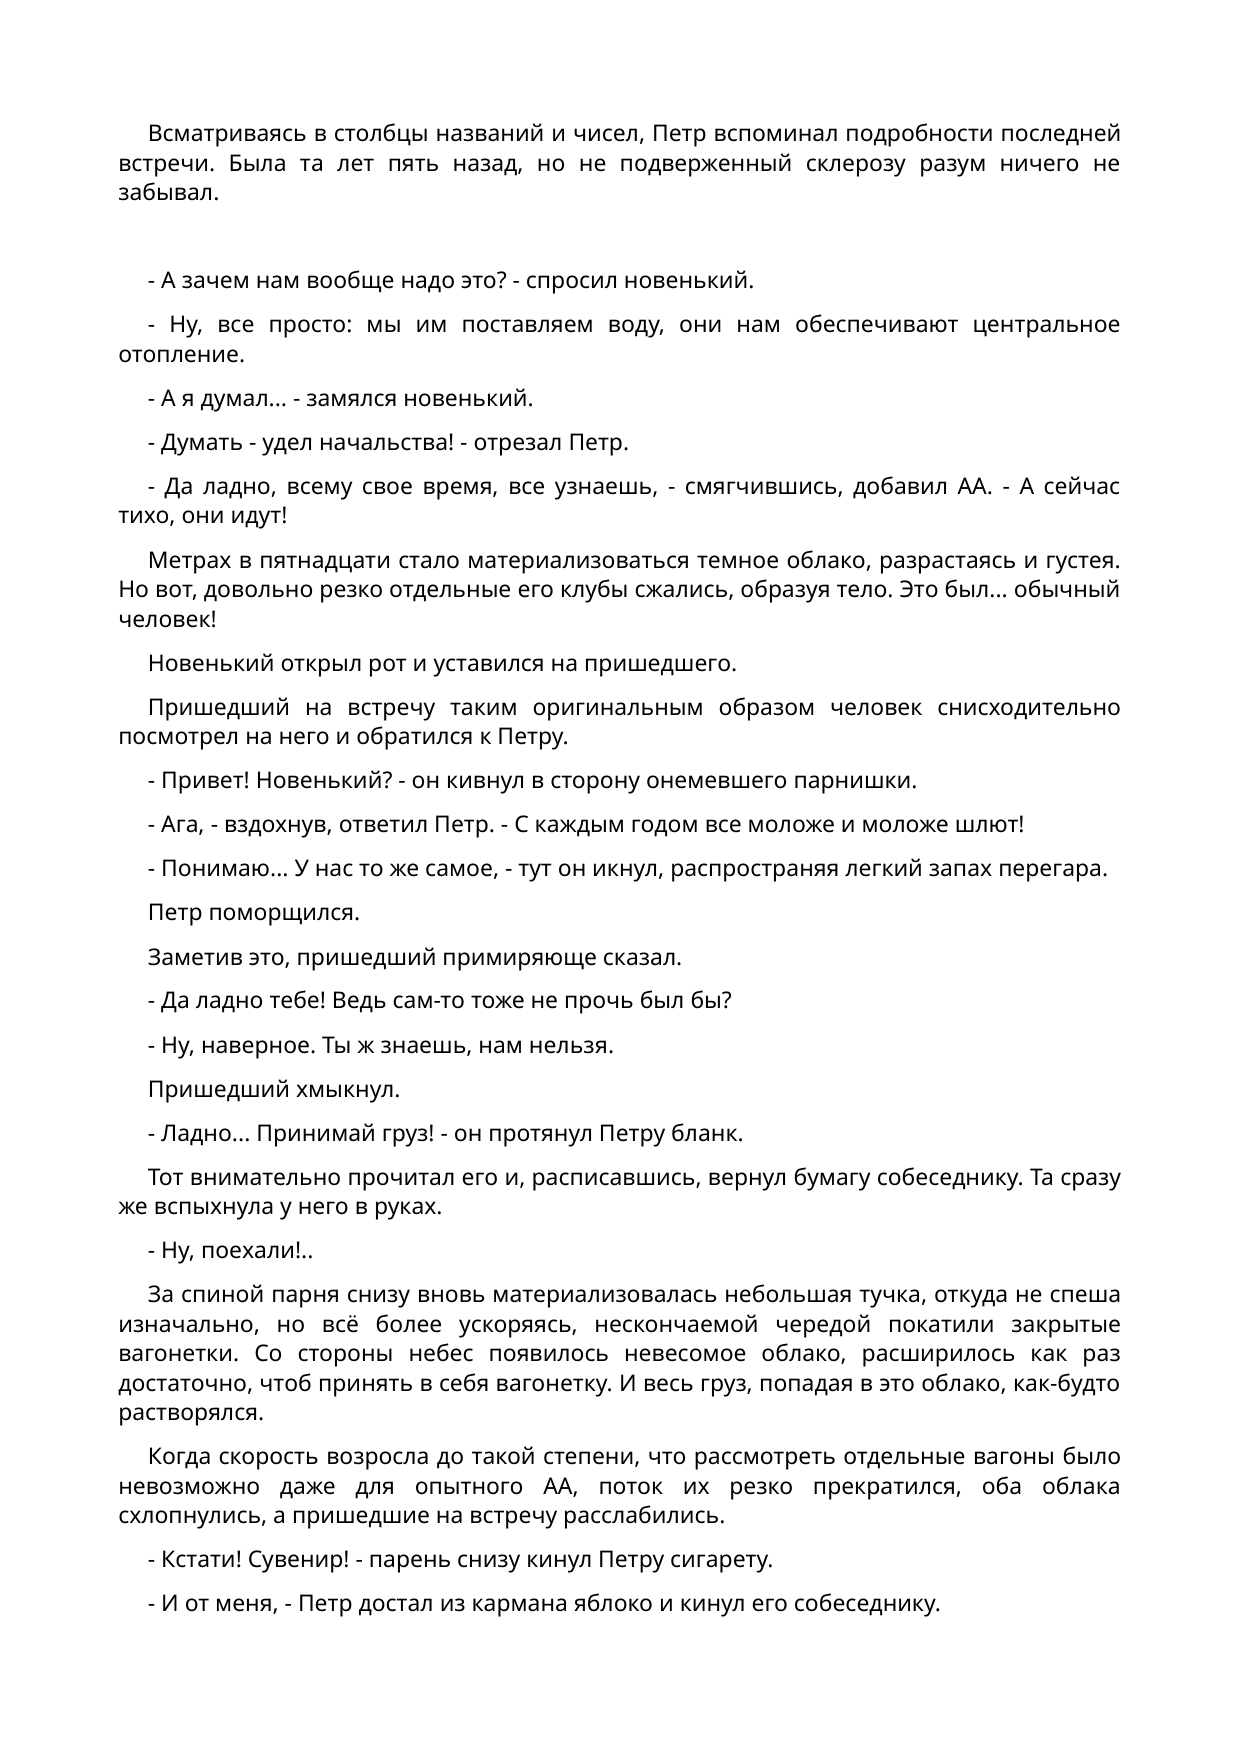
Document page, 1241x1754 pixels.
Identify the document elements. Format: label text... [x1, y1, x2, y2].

text - Да ладно, всему свое время, все узнаешь, - смягчившись, добавил АА. - А сейчас тихо, они идут! [118, 471, 1122, 530]
text - Привет! Новенький? - он кивнул в сторону онемевшего парнишки. [118, 765, 1122, 794]
text - Понимаю... У нас то же самое, - тут он икнул, распространяя легкий запах перегара. [118, 853, 1122, 883]
text - Ладно... Принимай груз! - он протянул Петру бланк. [118, 1118, 1122, 1147]
text Заметив это, пришедший примиряюще сказал. [118, 941, 1122, 971]
text Новенький открыл рот и уставился на пришедшего. [118, 647, 1122, 677]
text Тот внимательно прочитал его и, расписавшись, вернул бумагу собеседнику. Та сразу же вспыхнула у него в руках. [118, 1162, 1122, 1221]
text Всматриваясь в столбцы названий и чисел, Петр вспоминал подробности последней встречи. Была та лет пять назад, но не подверженный склерозу разум ничего не забывал. [118, 118, 1122, 207]
text - Думать - удел начальства! - отрезал Петр. [118, 427, 1122, 456]
text - Ну, наверное. Ты ж знаешь, нам нельзя. [118, 1029, 1122, 1059]
text Пришедший хмыкнул. [118, 1073, 1122, 1103]
text - Ага, - вздохнув, ответил Петр. - С каждым годом все моложе и моложе шлют! [118, 809, 1122, 839]
text - И от меня, - Петр достал из кармана яблоко и кинул его собеседнику. [118, 1588, 1122, 1618]
text - А зачем нам вообще надо это? - спросил новенький. [118, 265, 1122, 295]
text За спиной парня снизу вновь материализовалась небольшая тучка, откуда не спеша изначально, но всё более ускоряясь, нескончаемой чередой покатили закрытые вагонетки. Со стороны небес появилось невесомое облако, расширилось как раз достаточно, чтоб принять в себя вагонетку. И весь груз, попадая в это облако, как-будто растворялся. [118, 1279, 1122, 1427]
text - Кстати! Сувенир! - парень снизу кинул Петру сигарету. [118, 1544, 1122, 1574]
text Пришедший на встречу таким оригинальным образом человек снисходительно посмотрел на него и обратился к Петру. [118, 692, 1122, 751]
text Когда скорость возросла до такой степени, что рассмотреть отдельные вагоны было невозможно даже для опытного АА, поток их резко прекратился, оба облака схлопнулись, а пришедшие на встречу расслабились. [118, 1441, 1122, 1530]
text - Ну, все просто: мы им поставляем воду, они нам обеспечивают центральное отопление. [118, 309, 1122, 368]
text Петр поморщился. [118, 897, 1122, 927]
text - А я думал... - замялся новенький. [118, 383, 1122, 412]
text Метрах в пятнадцати стало материализоваться темное облако, разрастаясь и густея. Но вот, довольно резко отдельные его клубы сжались, образуя тело. Это был... обычный человек! [118, 544, 1122, 633]
text - Ну, поехали!.. [118, 1235, 1122, 1265]
text - Да ладно тебе! Ведь сам-то тоже не прочь был бы? [118, 985, 1122, 1015]
